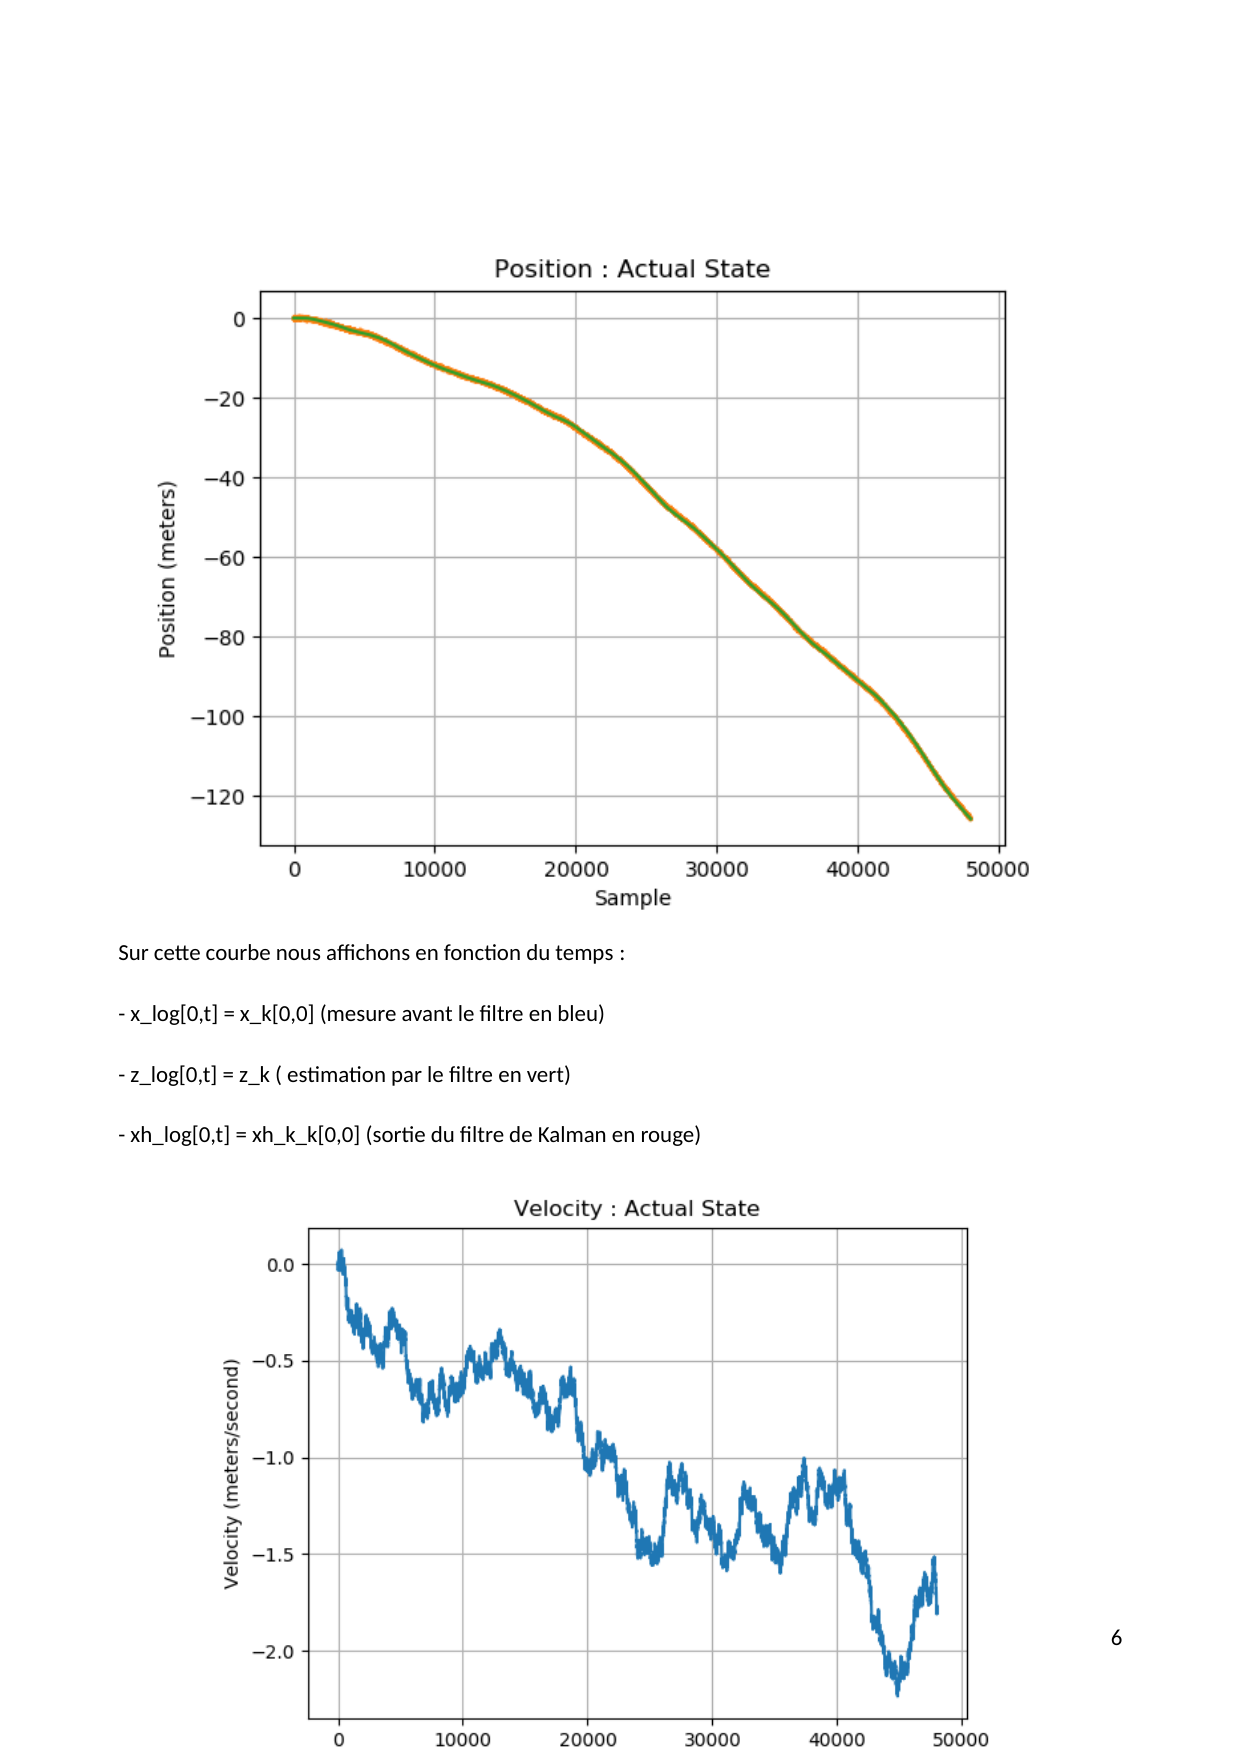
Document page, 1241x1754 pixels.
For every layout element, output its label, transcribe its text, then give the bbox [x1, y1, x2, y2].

text - z_log[0,t] = z_k ( estimation par le filtre en vert) [118, 1060, 1122, 1088]
picture [223, 1186, 992, 1754]
text - x_log[0,t] = x_k[0,0] (mesure avant le filtre en bleu) [118, 999, 1122, 1027]
text - xh_log[0,t] = xh_k_k[0,0] (sortie du filtre de Kalman en rouge) [118, 1120, 1122, 1148]
text Sur cette courbe nous affichons en fonction du temps : [118, 204, 1122, 966]
picture [140, 204, 1100, 925]
